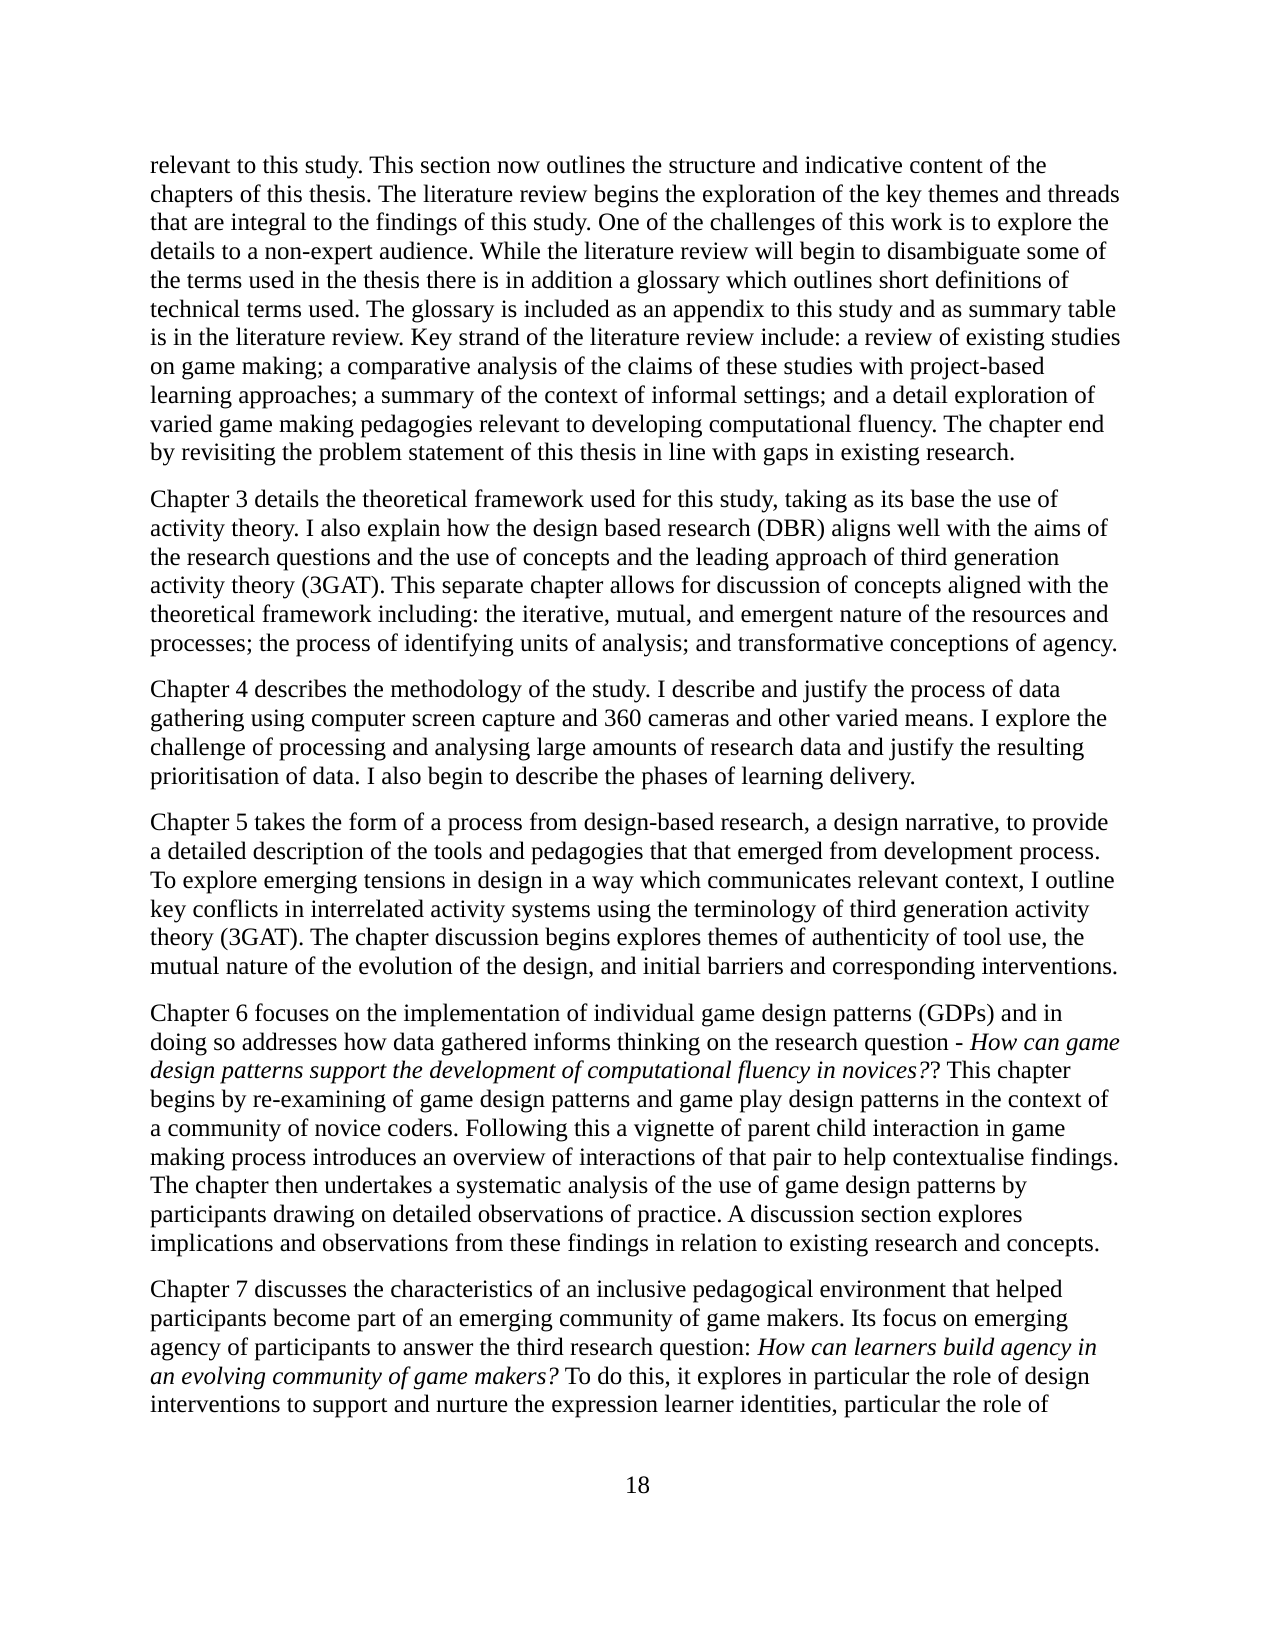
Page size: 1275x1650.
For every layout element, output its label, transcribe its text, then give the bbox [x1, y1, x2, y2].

text Chapter 4 describes the methodology of the study. I describe and justify the process of data gathering using computer screen capture and 360 cameras and other varied means. I explore the challenge of processing and analysing large amounts of research data and justify the resulting prioritisation of data. I also begin to describe the phases of learning delivery. [150, 674, 1125, 789]
text Chapter 6 focuses on the implementation of individual game design patterns (GDPs) and in doing so addresses how data gathered informs thinking on the research question - How can game design patterns support the development of computational fluency in novices?? This chapter begins by re-examining of game design patterns and game play design patterns in the context of a community of novice coders. Following this a vignette of parent child interaction in game making process introduces an overview of interactions of that pair to help contextualise findings. The chapter then undertakes a systematic analysis of the use of game design patterns by participants drawing on detailed observations of practice. A discussion section explores implications and observations from these findings in relation to existing research and concepts. [150, 998, 1125, 1257]
text Chapter 7 discusses the characteristics of an inclusive pedagogical environment that helped participants become part of an emerging community of game makers. Its focus on emerging agency of participants to answer the third research question: How can learners build agency in an evolving community of game makers? To do this, it explores in particular the role of design interventions to support and nurture the expression learner identities, particular the role of [150, 1274, 1125, 1418]
text relevant to this study. This section now outlines the structure and indicative content of the chapters of this thesis. The literature review begins the exploration of the key themes and threads that are integral to the findings of this study. One of the challenges of this work is to explore the details to a non-expert audience. While the literature review will begin to disambiguate some of the terms used in the thesis there is in addition a glossary which outlines short definitions of technical terms used. The glossary is included as an appendix to this study and as summary table is in the literature review. Key strand of the literature review include: a review of existing studies on game making; a comparative analysis of the claims of these studies with project-based learning approaches; a summary of the context of informal settings; and a detail exploration of varied game making pedagogies relevant to developing computational fluency. The chapter end by revisiting the problem statement of this thesis in line with gaps in existing research. [150, 150, 1125, 466]
text Chapter 3 details the theoretical framework used for this study, taking as its base the use of activity theory. I also explain how the design based research (DBR) aligns well with the aims of the research questions and the use of concepts and the leading approach of third generation activity theory (3GAT). This separate chapter allows for discussion of concepts aligned with the theoretical framework including: the iterative, mutual, and emergent nature of the resources and processes; the process of identifying units of analysis; and transformative conceptions of agency. [150, 484, 1125, 657]
text Chapter 5 takes the form of a process from design-based research, a design narrative, to provide a detailed description of the tools and pedagogies that that emerged from development process. To explore emerging tensions in design in a way which communicates relevant context, I outline key conflicts in interrelated activity systems using the terminology of third generation activity theory (3GAT). The chapter discussion begins explores themes of authenticity of tool use, the mutual nature of the evolution of the design, and initial barriers and corresponding interventions. [150, 807, 1125, 980]
